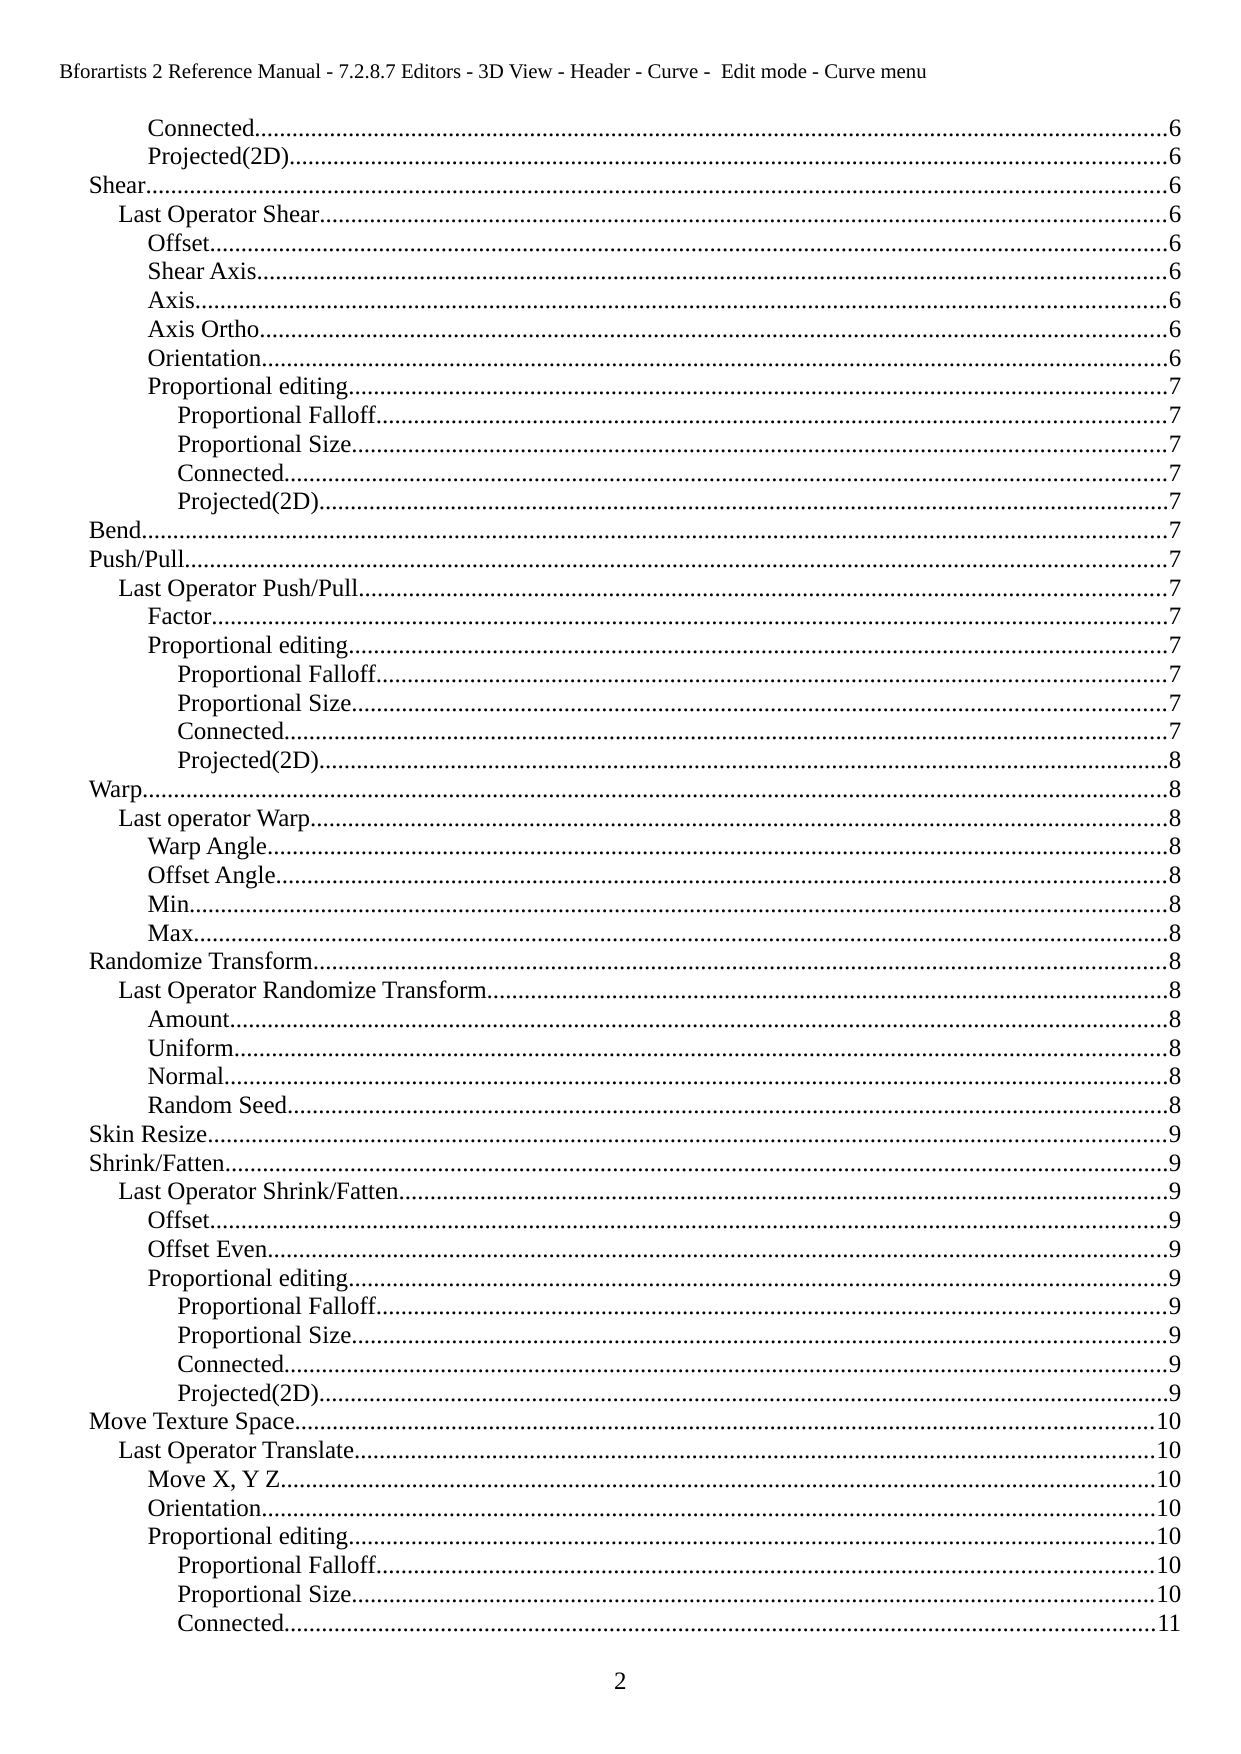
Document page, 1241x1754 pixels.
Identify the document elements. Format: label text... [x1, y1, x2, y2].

text Proportional Size 9 [177, 1320, 1181, 1349]
text Shrink/Fatten 9 [88, 1148, 1181, 1176]
text Last Operator Randomize Transform 8 [118, 975, 1181, 1004]
text Randomize Transform 8 [88, 946, 1181, 975]
text Connected 9 [177, 1349, 1181, 1378]
text Uniform 8 [147, 1033, 1181, 1061]
text Proportional Size 7 [177, 688, 1181, 716]
text Normal 8 [147, 1061, 1181, 1090]
text Proportional editing 7 [147, 630, 1181, 659]
text Proportional editing 9 [147, 1263, 1181, 1291]
text Amount 8 [147, 1004, 1181, 1033]
text Projected(2D) 7 [177, 486, 1181, 515]
text Move Texture Space 10 [88, 1406, 1181, 1435]
text Last Operator Shrink/Fatten 9 [118, 1176, 1181, 1205]
text Projected(2D) 9 [177, 1378, 1181, 1406]
text Proportional Falloff 7 [177, 659, 1181, 688]
text Factor 7 [147, 601, 1181, 630]
text Connected 11 [177, 1608, 1181, 1636]
text Shear 6 [88, 170, 1181, 199]
text Proportional editing 10 [147, 1521, 1181, 1550]
text Offset Even 9 [147, 1234, 1181, 1263]
text Axis 6 [147, 285, 1181, 314]
text Proportional Size 7 [177, 429, 1181, 458]
text Skin Resize 9 [88, 1119, 1181, 1148]
text Warp Angle 8 [147, 831, 1181, 860]
text Max 8 [147, 918, 1181, 946]
text Shear Axis 6 [147, 256, 1181, 285]
text Offset 6 [147, 228, 1181, 256]
text Connected 7 [177, 716, 1181, 745]
text Last Operator Translate 10 [118, 1435, 1181, 1464]
text Last Operator Push/Pull 7 [118, 573, 1181, 601]
text Axis Ortho 6 [147, 314, 1181, 343]
text Orientation 10 [147, 1493, 1181, 1521]
text Warp 8 [88, 774, 1181, 803]
text Bend 7 [88, 515, 1181, 544]
text Proportional editing 7 [147, 371, 1181, 400]
text Proportional Falloff 10 [177, 1550, 1181, 1579]
text Orientation 6 [147, 343, 1181, 371]
text Proportional Size 10 [177, 1579, 1181, 1608]
text Connected 7 [177, 458, 1181, 486]
text Proportional Falloff 7 [177, 400, 1181, 429]
text Push/Pull 7 [88, 544, 1181, 573]
text Last Operator Shear 6 [118, 199, 1181, 228]
text Last operator Warp 8 [118, 803, 1181, 831]
text Offset 9 [147, 1205, 1181, 1234]
text Connected 6 [147, 113, 1181, 141]
text Move X, Y Z 10 [147, 1464, 1181, 1493]
text Min 8 [147, 889, 1181, 918]
text Projected(2D) 8 [177, 745, 1181, 774]
text Projected(2D) 6 [147, 141, 1181, 170]
text Random Seed 8 [147, 1090, 1181, 1119]
text Proportional Falloff 9 [177, 1291, 1181, 1320]
text Offset Angle 8 [147, 860, 1181, 889]
